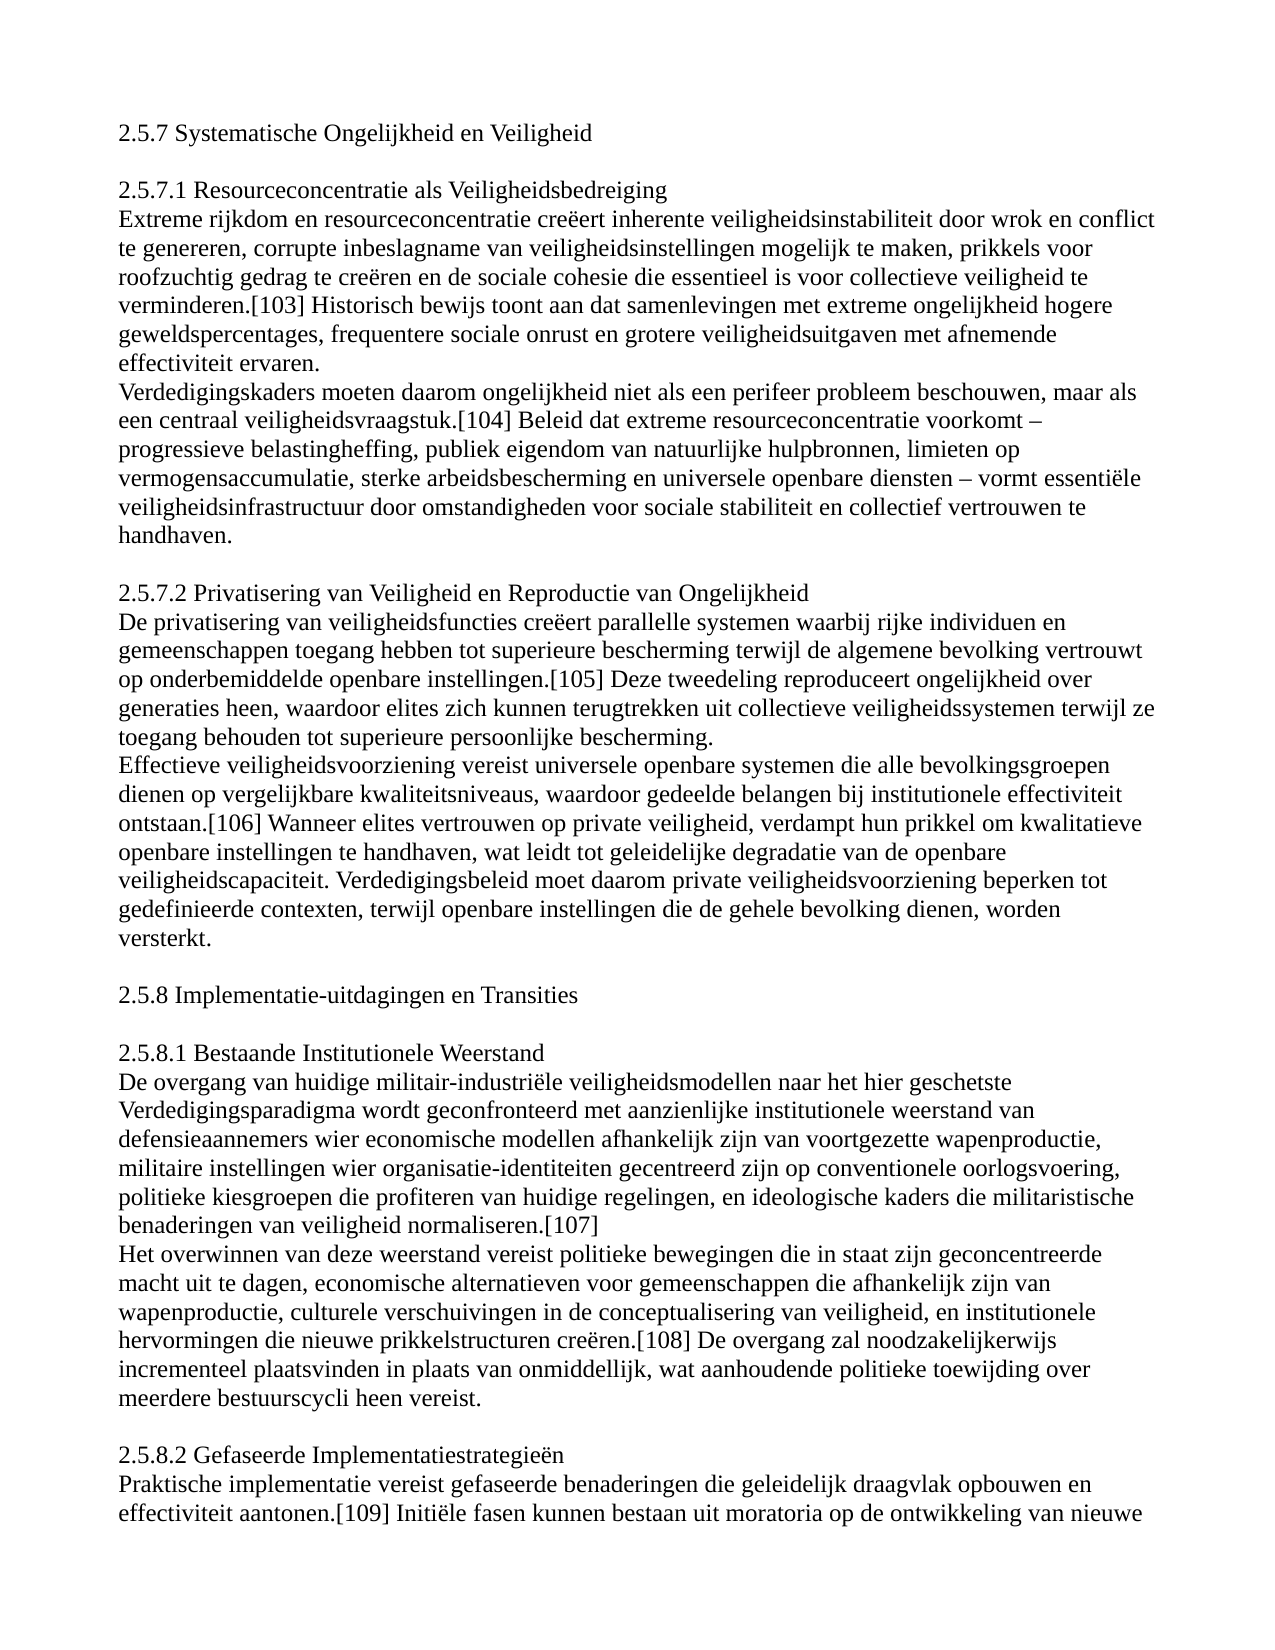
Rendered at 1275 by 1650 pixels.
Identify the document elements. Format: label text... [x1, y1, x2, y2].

text Het overwinnen van deze weerstand vereist politieke bewegingen die in staat zijn geconcentreerde macht uit te dagen, economische alternatieven voor gemeenschappen die afhankelijk zijn van wapenproductie, culturele verschuivingen in de conceptualisering van veiligheid, en institutionele hervormingen die nieuwe prikkelstructuren creëren.[108] De overgang zal noodzakelijkerwijs incrementeel plaatsvinden in plaats van onmiddellijk, wat aanhoudende politieke toewijding over meerdere bestuurscycli heen vereist. [118, 1239, 1157, 1412]
text 2.5.8.1 Bestaande Institutionele Weerstand [118, 1038, 1157, 1067]
text 2.5.7.1 Resourceconcentratie als Veiligheidsbedreiging [118, 176, 1157, 204]
text Effectieve veiligheidsvoorziening vereist universele openbare systemen die alle bevolkingsgroepen dienen op vergelijkbare kwaliteitsniveaus, waardoor gedeelde belangen bij institutionele effectiviteit ontstaan.[106] Wanneer elites vertrouwen op private veiligheid, verdampt hun prikkel om kwalitatieve openbare instellingen te handhaven, wat leidt tot geleidelijke degradatie van de openbare veiligheidscapaciteit. Verdedigingsbeleid moet daarom private veiligheidsvoorziening beperken tot gedefinieerde contexten, terwijl openbare instellingen die de gehele bevolking dienen, worden versterkt. [118, 751, 1157, 952]
text 2.5.8 Implementatie-uitdagingen en Transities [118, 981, 1157, 1009]
text 2.5.7.2 Privatisering van Veiligheid en Reproductie van Ongelijkheid [118, 578, 1157, 607]
text De overgang van huidige militair-industriële veiligheidsmodellen naar het hier geschetste Verdedigingsparadigma wordt geconfronteerd met aanzienlijke institutionele weerstand van defensieaannemers wier economische modellen afhankelijk zijn van voortgezette wapenproductie, militaire instellingen wier organisatie-identiteiten gecentreerd zijn op conventionele oorlogsvoering, politieke kiesgroepen die profiteren van huidige regelingen, en ideologische kaders die militaristische benaderingen van veiligheid normaliseren.[107] [118, 1067, 1157, 1239]
text Extreme rijkdom en resourceconcentratie creëert inherente veiligheidsinstabiliteit door wrok en conflict te genereren, corrupte inbeslagname van veiligheidsinstellingen mogelijk te maken, prikkels voor roofzuchtig gedrag te creëren en de sociale cohesie die essentieel is voor collectieve veiligheid te verminderen.[103] Historisch bewijs toont aan dat samenlevingen met extreme ongelijkheid hogere geweldspercentages, frequentere sociale onrust en grotere veiligheidsuitgaven met afnemende effectiviteit ervaren. [118, 204, 1157, 377]
text 2.5.8.2 Gefaseerde Implementatiestrategieën [118, 1441, 1157, 1469]
text Verdedigingskaders moeten daarom ongelijkheid niet als een perifeer probleem beschouwen, maar als een centraal veiligheidsvraagstuk.[104] Beleid dat extreme resourceconcentratie voorkomt – progressieve belastingheffing, publiek eigendom van natuurlijke hulpbronnen, limieten op vermogensaccumulatie, sterke arbeidsbescherming en universele openbare diensten – vormt essentiële veiligheidsinfrastructuur door omstandigheden voor sociale stabiliteit en collectief vertrouwen te handhaven. [118, 377, 1157, 549]
text Praktische implementatie vereist gefaseerde benaderingen die geleidelijk draagvlak opbouwen en effectiviteit aantonen.[109] Initiële fasen kunnen bestaan uit moratoria op de ontwikkeling van nieuwe [118, 1469, 1157, 1527]
text De privatisering van veiligheidsfuncties creëert parallelle systemen waarbij rijke individuen en gemeenschappen toegang hebben tot superieure bescherming terwijl de algemene bevolking vertrouwt op onderbemiddelde openbare instellingen.[105] Deze tweedeling reproduceert ongelijkheid over generaties heen, waardoor elites zich kunnen terugtrekken uit collectieve veiligheidssystemen terwijl ze toegang behouden tot superieure persoonlijke bescherming. [118, 607, 1157, 751]
text 2.5.7 Systematische Ongelijkheid en Veiligheid [118, 118, 1157, 147]
